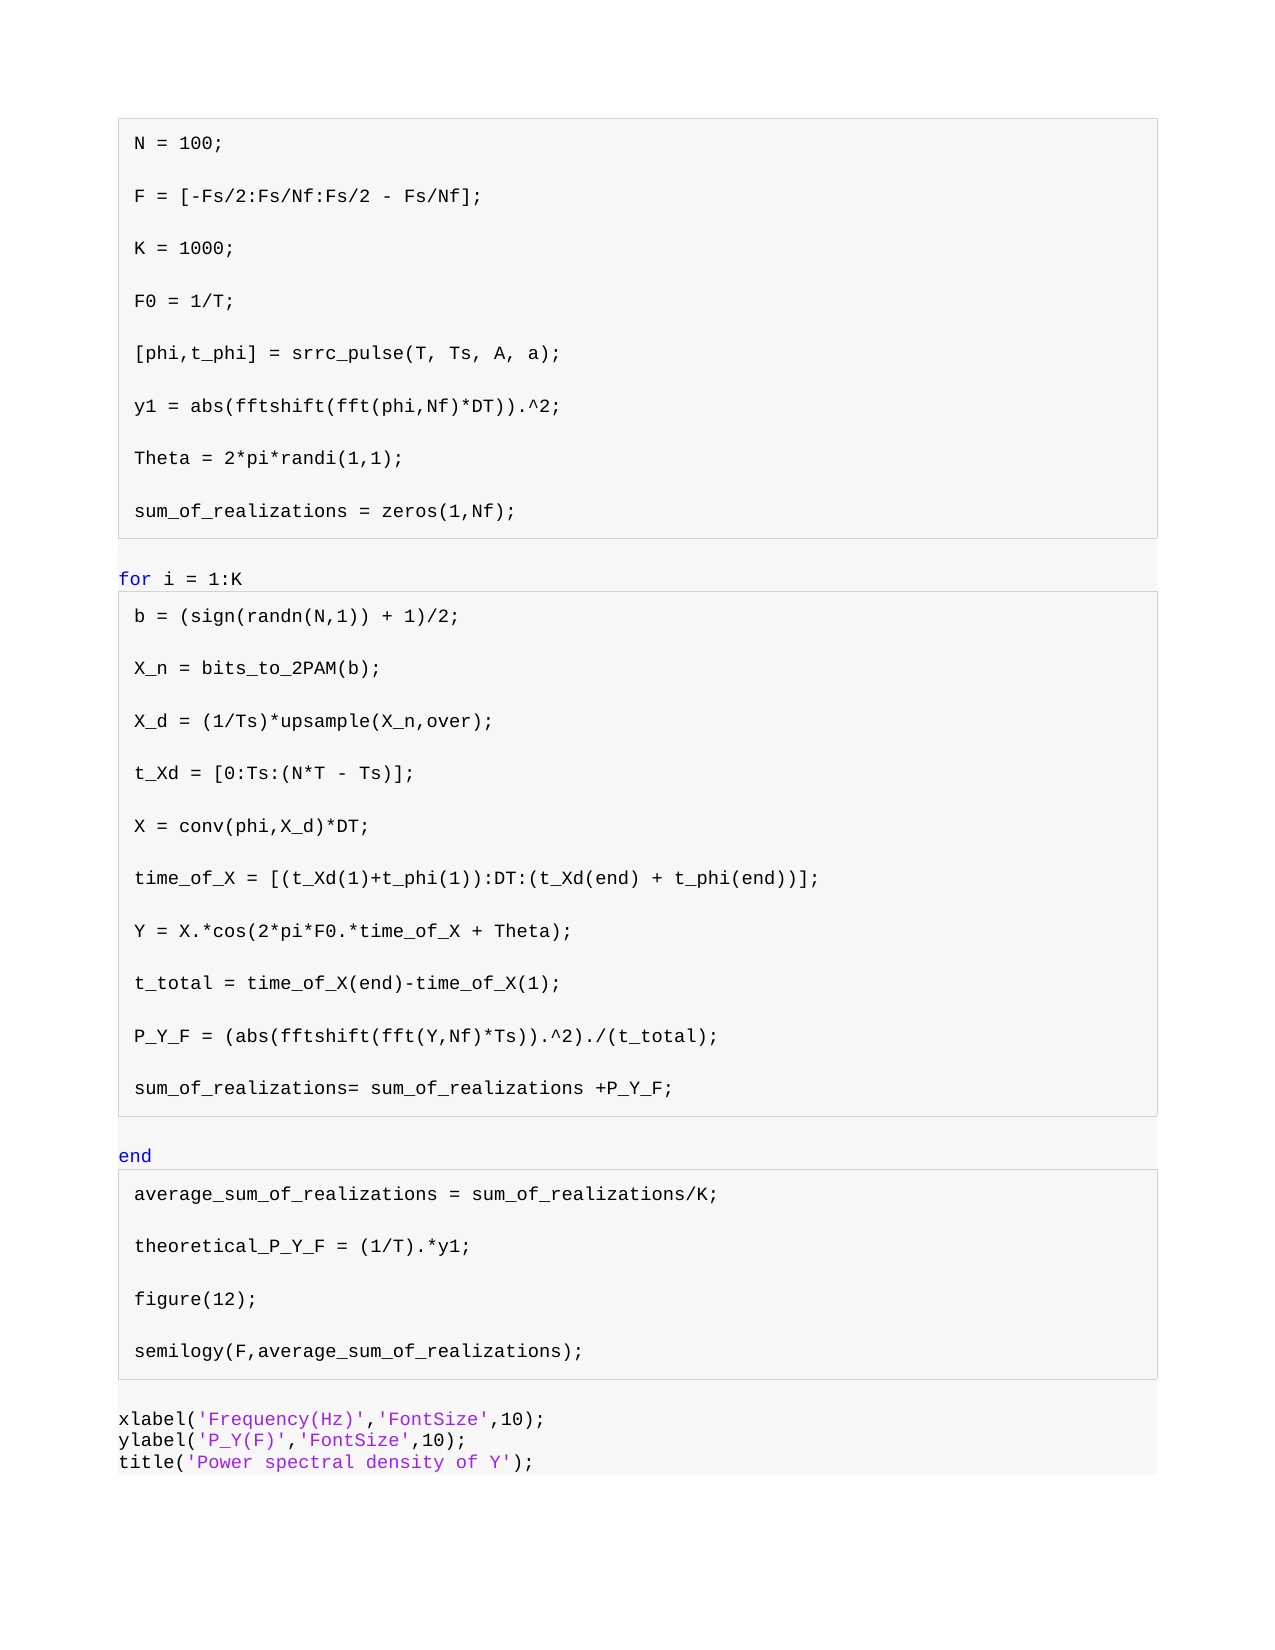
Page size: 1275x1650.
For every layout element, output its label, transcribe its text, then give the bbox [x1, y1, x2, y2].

text b = (sign(randn(N,1)) + 1)/2; [119, 592, 1157, 628]
text figure(12); [119, 1273, 1157, 1311]
text ylabel('P_Y(F)','FontSize',10); [118, 1431, 1157, 1452]
text Y = X.*cos(2*pi*F0.*time_of_X + Theta); [119, 906, 1157, 943]
text average_sum_of_realizations = sum_of_realizations/K; [119, 1170, 1157, 1206]
text F = [-Fs/2:Fs/Nf:Fs/2 - Fs/Nf]; [119, 171, 1157, 208]
text X_d = (1/Ts)*upsample(X_n,over); [119, 696, 1157, 733]
text Theta = 2*pi*randi(1,1); [119, 433, 1157, 470]
text theoretical_P_Y_F = (1/T).*y1; [119, 1221, 1157, 1258]
text X = conv(phi,X_d)*DT; [119, 801, 1157, 838]
text y1 = abs(fftshift(fft(phi,Nf)*DT)).^2; [119, 381, 1157, 418]
text sum_of_realizations = zeros(1,Nf); [119, 486, 1157, 538]
text t_total = time_of_X(end)-time_of_X(1); [119, 958, 1157, 995]
text title('Power spectral density of Y'); [118, 1452, 1157, 1474]
text t_Xd = [0:Ts:(N*T - Ts)]; [119, 748, 1157, 785]
text [phi,t_phi] = srrc_pulse(T, Ts, A, a); [119, 328, 1157, 365]
text P_Y_F = (abs(fftshift(fft(Y,Nf)*Ts)).^2)./(t_total); [119, 1011, 1157, 1048]
text xlabel('Frequency(Hz)','FontSize',10); [118, 1410, 1157, 1431]
text time_of_X = [(t_Xd(1)+t_phi(1)):DT:(t_Xd(end) + t_phi(end))]; [119, 853, 1157, 890]
text F0 = 1/T; [119, 276, 1157, 313]
text K = 1000; [119, 223, 1157, 260]
text for i = 1:K [118, 569, 1157, 591]
text N = 100; [119, 119, 1157, 155]
text sum_of_realizations= sum_of_realizations +P_Y_F; [119, 1063, 1157, 1116]
text end [118, 1147, 1157, 1168]
text X_n = bits_to_2PAM(b); [119, 643, 1157, 680]
text semilogy(F,average_sum_of_realizations); [119, 1326, 1157, 1379]
